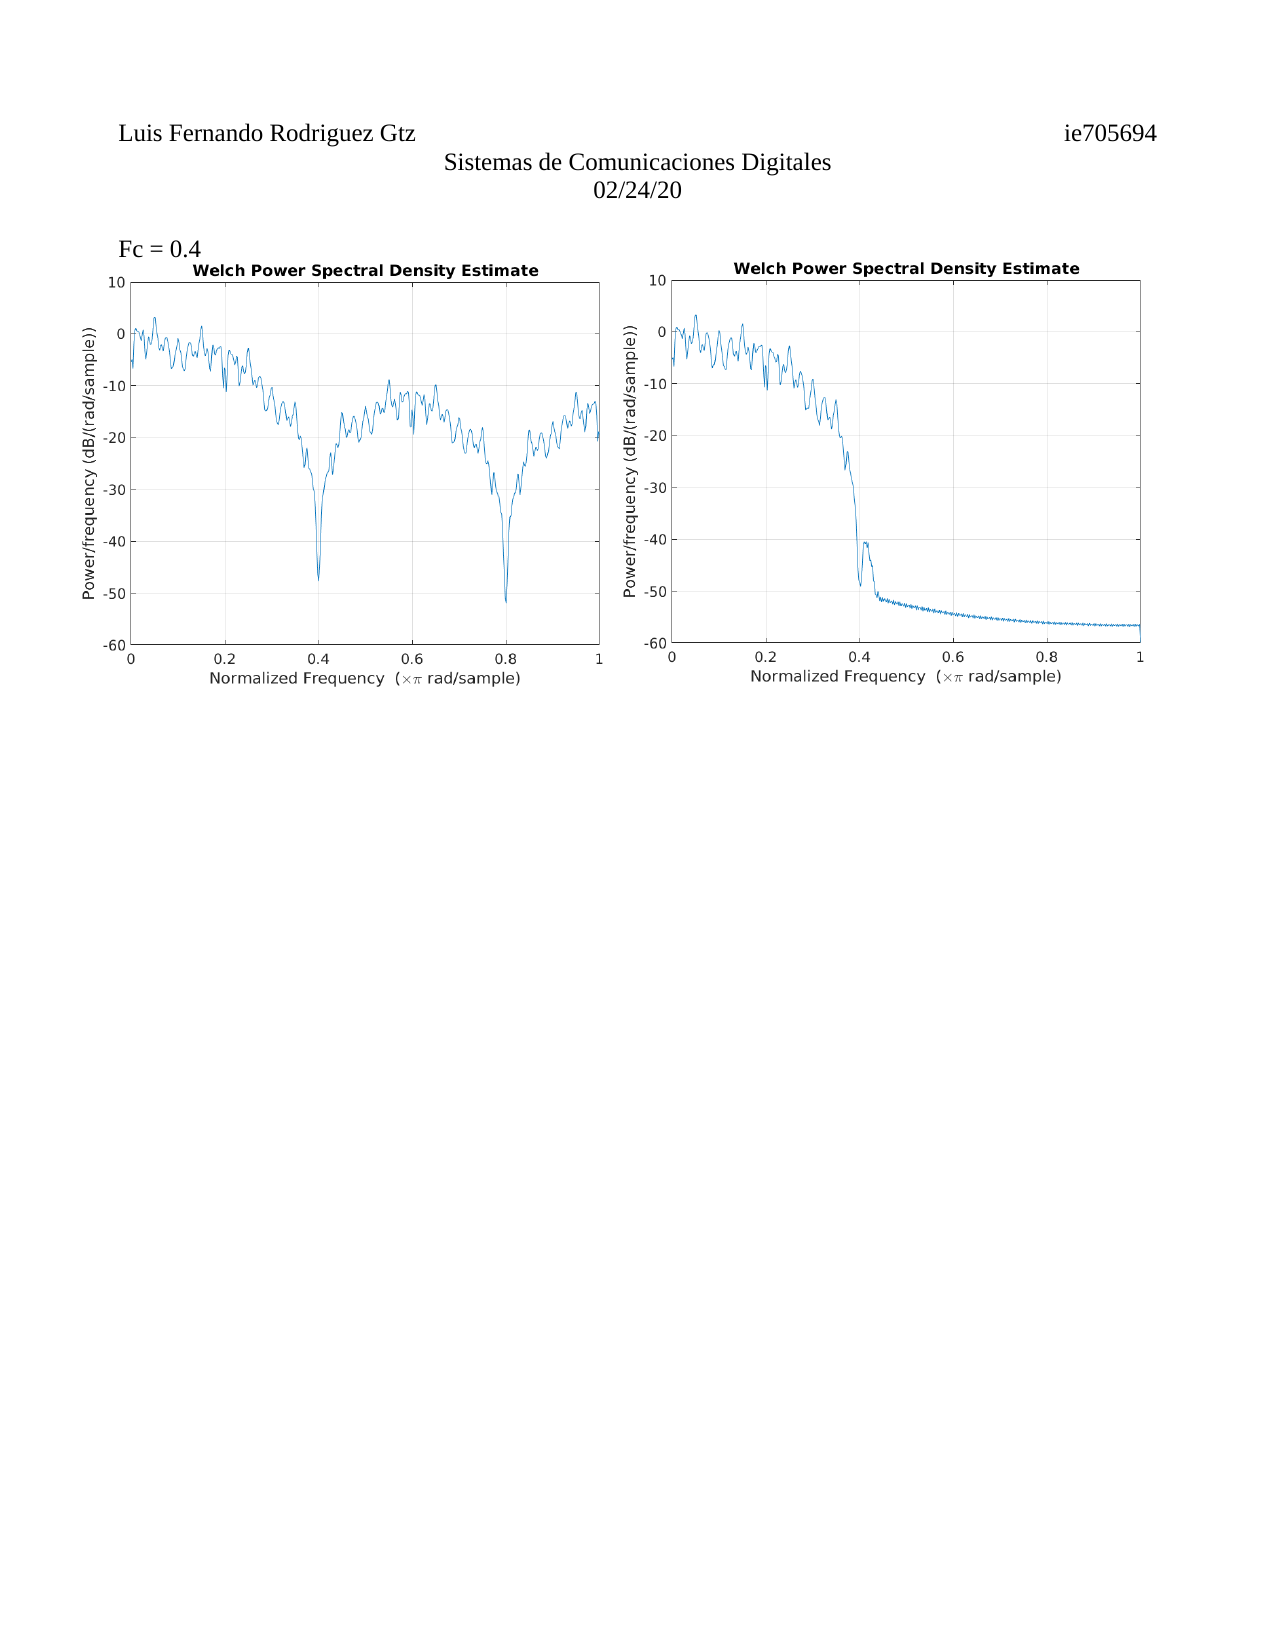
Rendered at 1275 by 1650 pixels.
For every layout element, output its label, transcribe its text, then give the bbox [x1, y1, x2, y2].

picture [621, 260, 1145, 686]
picture [81, 262, 604, 688]
text Fc = 0.4 [118, 234, 1157, 263]
